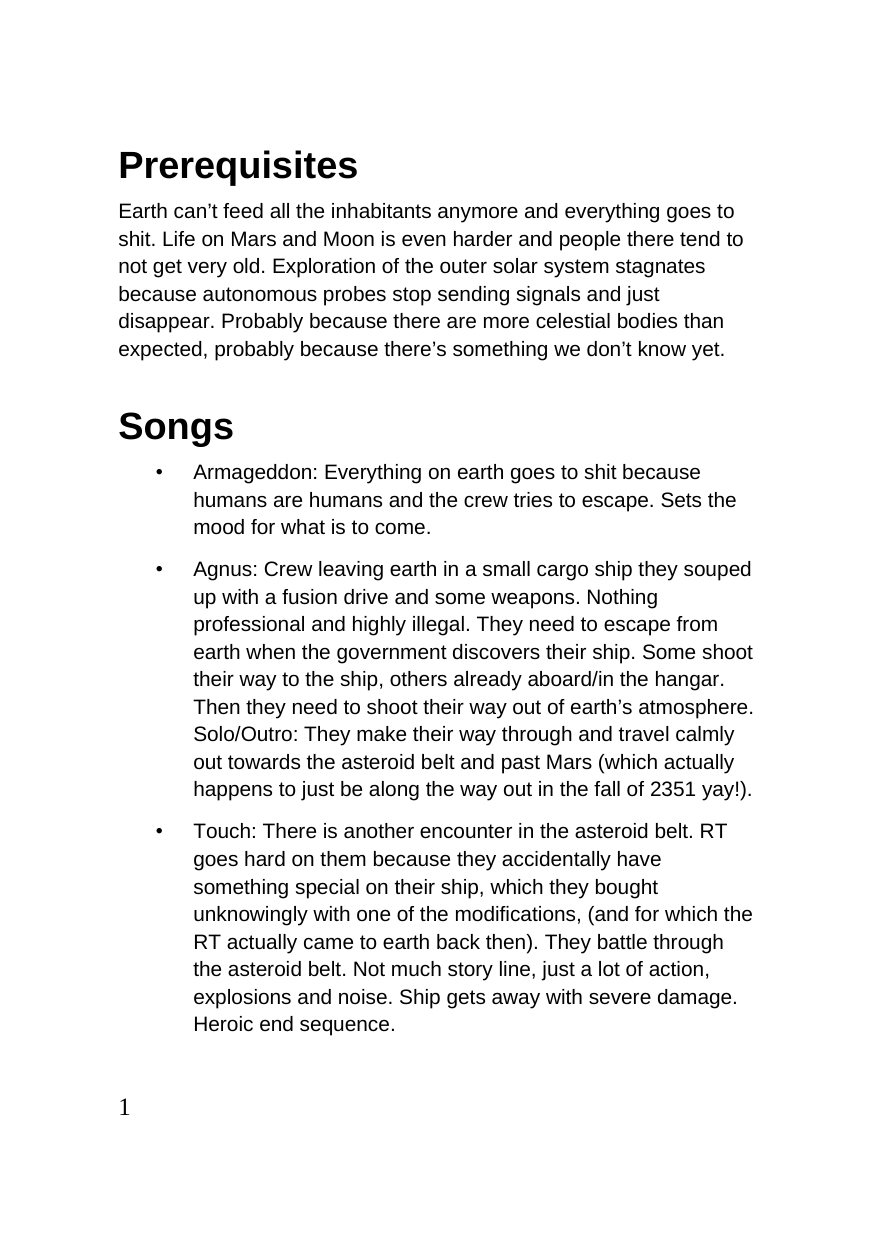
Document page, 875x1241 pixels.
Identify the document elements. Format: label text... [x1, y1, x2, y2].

subtitle Songs [118, 404, 756, 447]
text Earth can’t feed all the inhabitants anymore and everything goes to shit. Life on Mars and Moon is even harder and people there tend to not get very old. Exploration of the outer solar system stagnates because autonomous probes stop sending signals and just disappear. Probably because there are more celestial bodies than expected, probably because there’s something we don’t know yet. [118, 199, 756, 361]
list Touch: There is another encounter in the asteroid belt. RT goes hard on them because they accidentally have something special on their ship, which they bought unknowingly with one of the modifications, (and for which the RT actually came to earth back then). They battle through the asteroid belt. Not much story line, just a lot of action, explosions and noise. Ship gets away with severe damage. Heroic end sequence. [156, 819, 756, 1036]
list Armageddon: Everything on earth goes to shit because humans are humans and the crew tries to escape. Sets the mood for what is to come. [156, 460, 756, 539]
list Agnus: Crew leaving earth in a small cargo ship they souped up with a fusion drive and some weapons. Nothing professional and highly illegal. They need to escape from earth when the government discovers their ship. Some shoot their way to the ship, others already aboard/in the hangar. Then they need to shoot their way out of earth’s atmosphere. Solo/Outro: They make their way through and travel calmly out towards the asteroid belt and past Mars (which actually happens to just be along the way out in the fall of 2351 yay!). [156, 557, 756, 801]
subtitle Prerequisites [118, 143, 756, 187]
